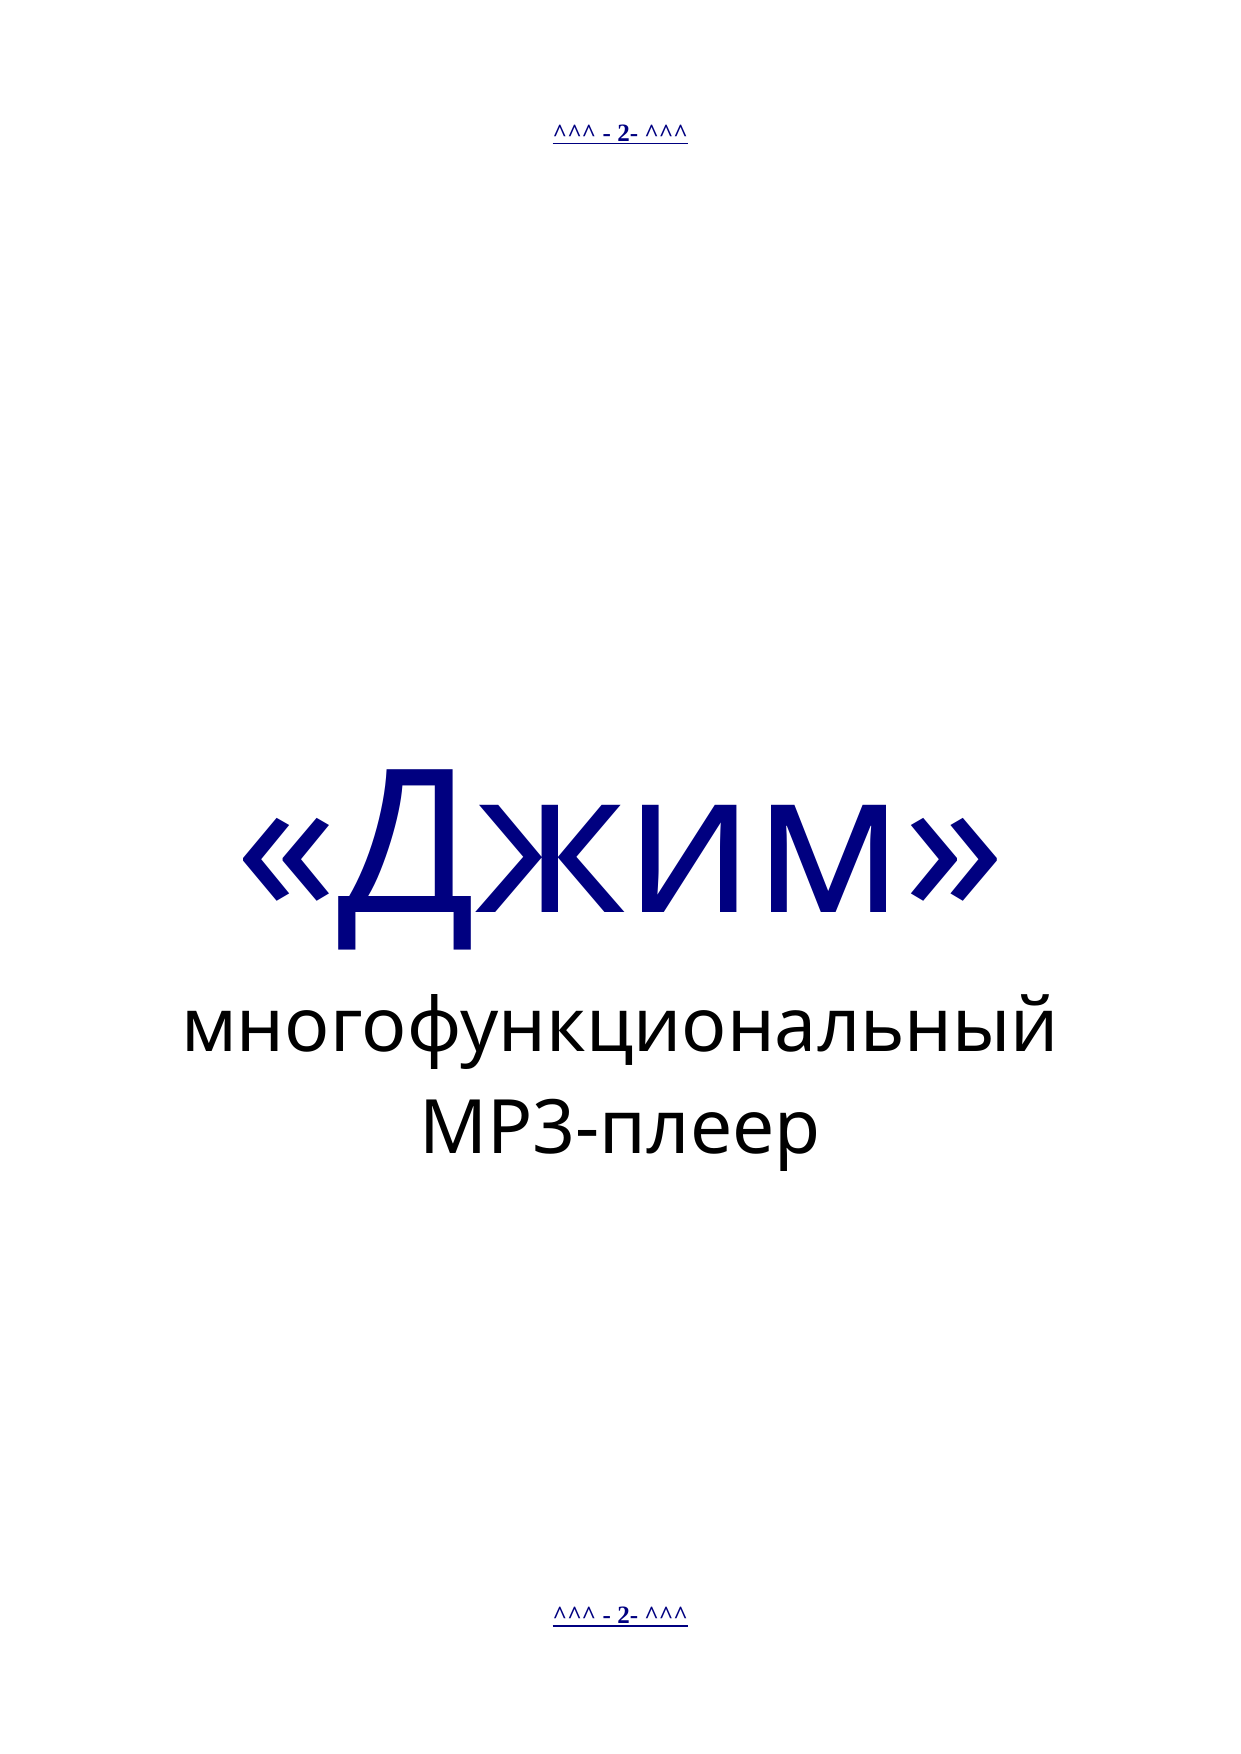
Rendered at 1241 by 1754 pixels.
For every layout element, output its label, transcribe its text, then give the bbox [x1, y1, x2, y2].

text MP3-плеер [118, 1073, 1122, 1175]
text «Джим» [118, 698, 1122, 971]
text многофункциональный [118, 971, 1122, 1073]
